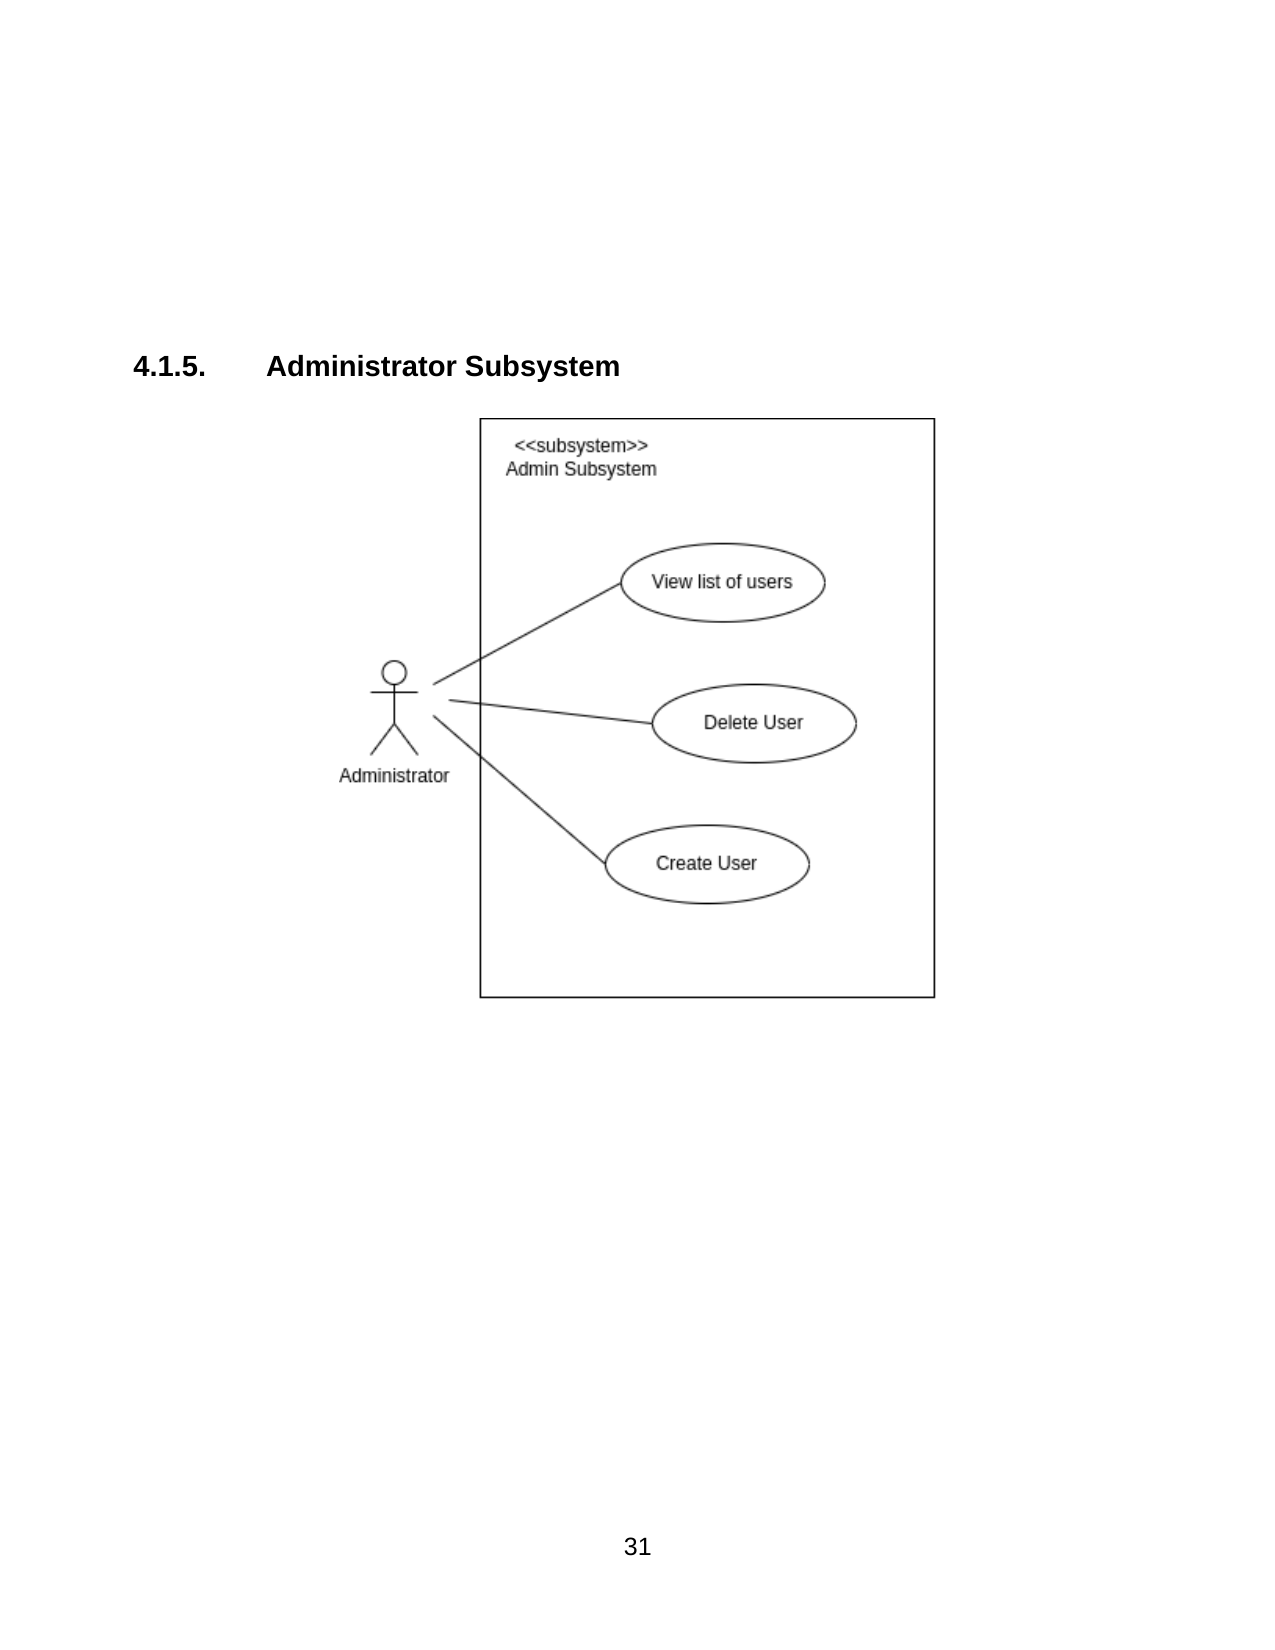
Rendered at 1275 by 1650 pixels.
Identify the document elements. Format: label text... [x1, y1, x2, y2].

text Figure 9: Use Case Diagram - Administrator Subsystem [339, 395, 936, 418]
subtitle Administrator Subsystem [118, 349, 1157, 383]
